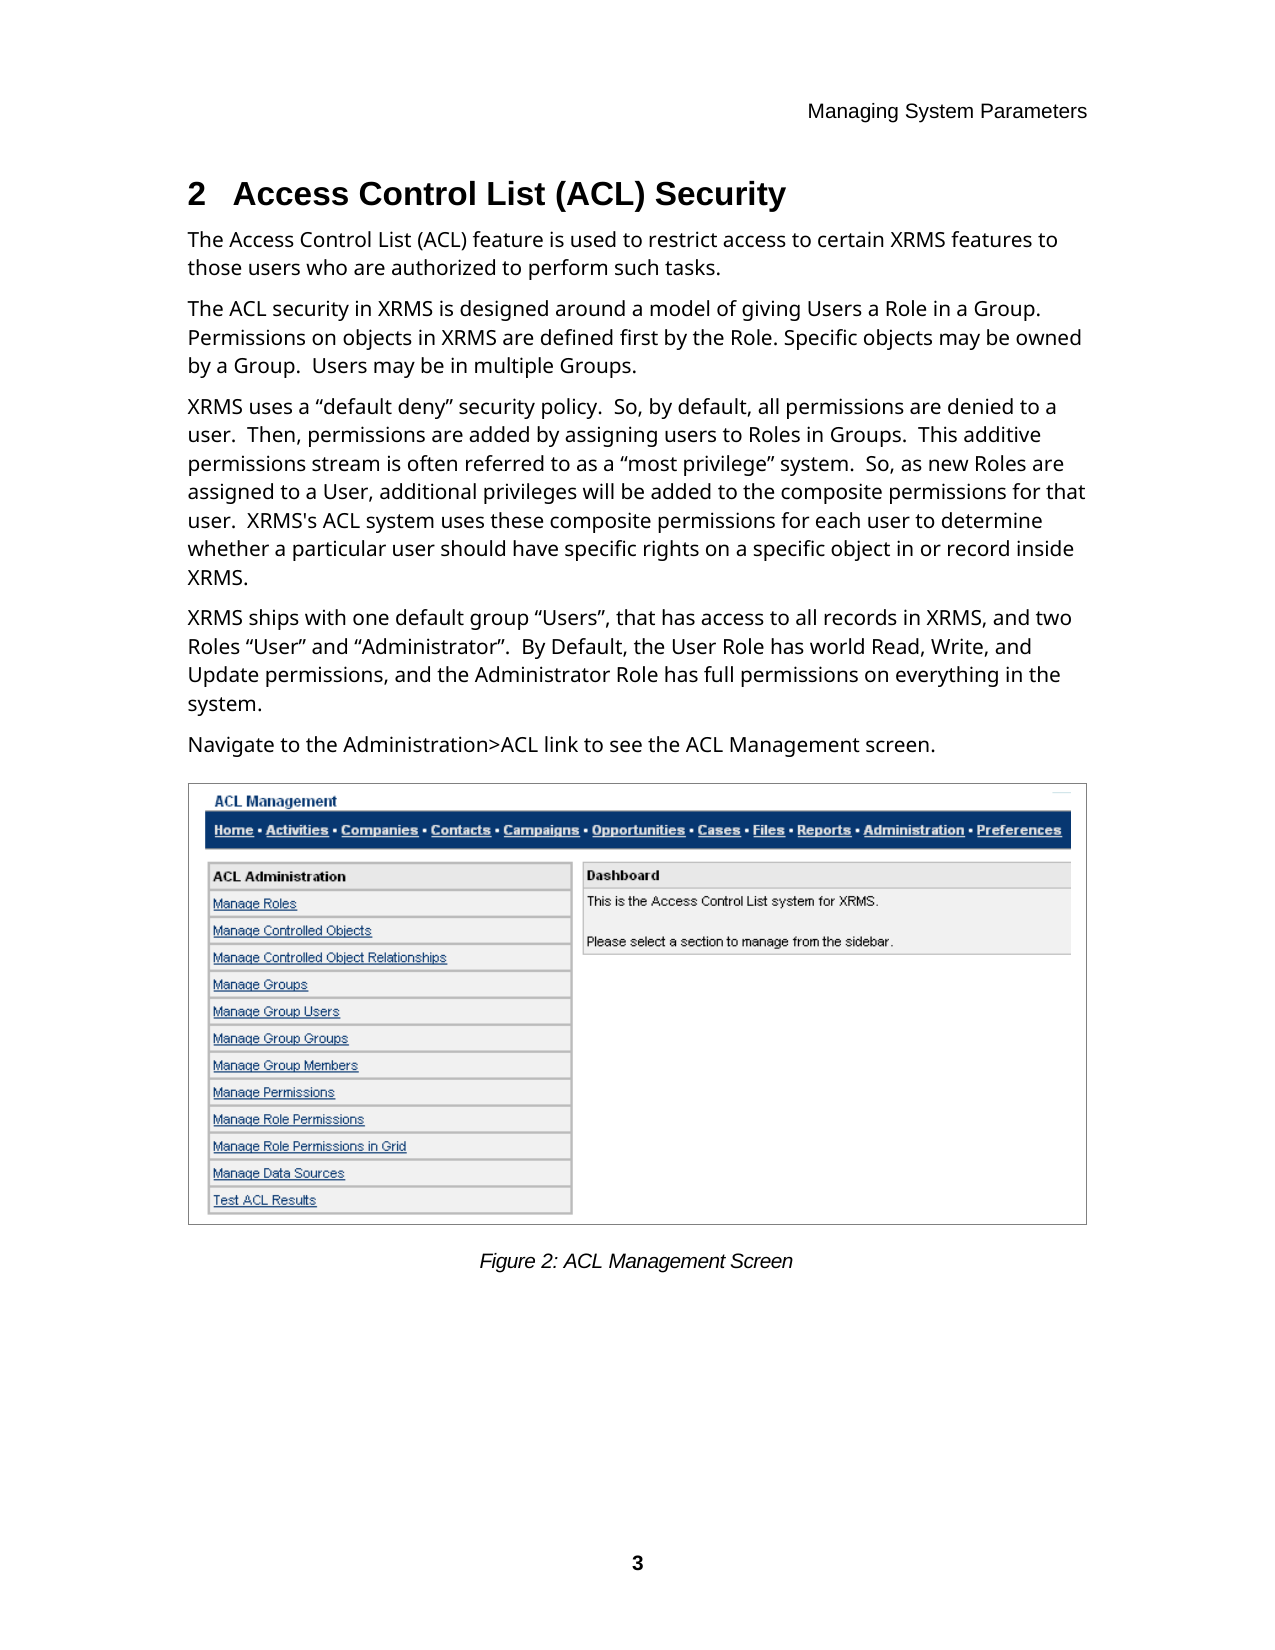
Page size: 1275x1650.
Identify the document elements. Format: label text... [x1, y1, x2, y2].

picture [204, 792, 1071, 1216]
text The Access Control List (ACL) feature is used to restrict access to certain XRMS features to those users who are authorized to perform such tasks. [187, 225, 1087, 282]
text XRMS uses a “default deny” security policy. So, by default, all permissions are denied to a user. Then, permissions are added by assigning users to Roles in Groups. This additive permissions stream is often referred to as a “most privilege” system. So, as new Roles are assigned to a User, additional privileges will be added to the composite permissions for that user. XRMS's ACL system uses these composite permissions for each user to determine whether a particular user should have specific rights on a specific object in or record inside XRMS. [187, 392, 1087, 591]
text Navigate to the Administration>ACL link to see the ACL Management screen. [187, 730, 1087, 758]
text The ACL security in XRMS is designed around a model of giving Users a Role in a Group. Permissions on objects in XRMS are defined first by the Role. Specific objects may be owned by a Group. Users may be in multiple Groups. [187, 294, 1087, 379]
text XRMS ships with one default group “Users”, that has access to all records in XRMS, and two Roles “User” and “Administrator”. By Default, the User Role has world Read, Write, and Update permissions, and the Administrator Role has full permissions on everything in the system. [187, 603, 1087, 717]
text Figure 2: ACL Management Screen [187, 1250, 1087, 1273]
subtitle Access Control List (ACL) Security [187, 175, 1087, 212]
